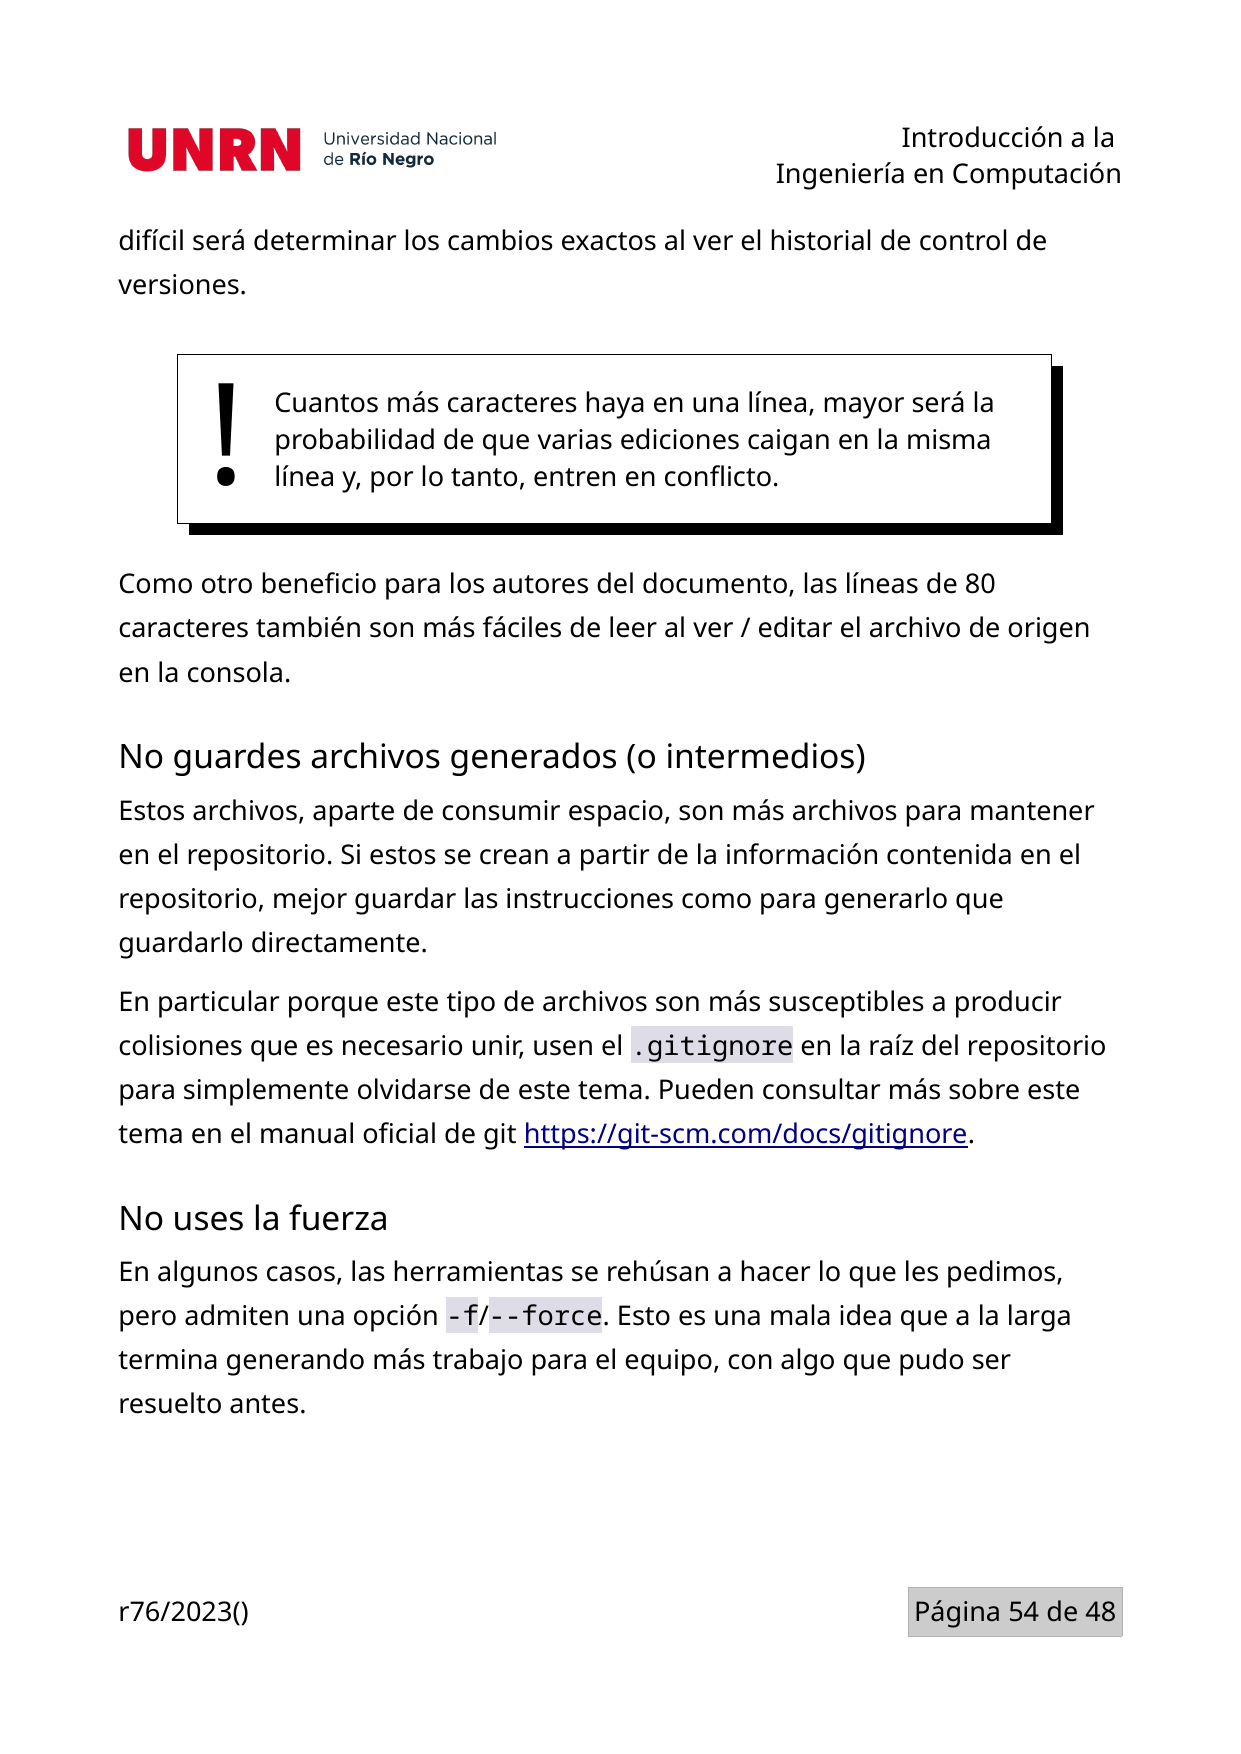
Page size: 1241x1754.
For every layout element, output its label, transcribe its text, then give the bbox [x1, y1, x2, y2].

text Como otro beneficio para los autores del documento, las líneas de 80 caracteres también son más fáciles de leer al ver / editar el archivo de origen en la consola. [118, 565, 1122, 690]
picture [118, 118, 505, 180]
text Estos archivos, aparte de consumir espacio, son más archivos para mantener en el repositorio. Si estos se crean a partir de la información contenida en el repositorio, mejor guardar las instrucciones como para generarlo que guardarlo directamente. [118, 791, 1122, 960]
text En algunos casos, las herramientas se rehúsan a hacer lo que les pedimos, pero admiten una opción -f/--force. Esto es una mala idea que a la larga termina generando más trabajo para el equipo, con algo que pudo ser resuelto antes. [118, 1252, 1122, 1422]
subtitle No guardes archivos generados (o intermedios) [118, 733, 1122, 778]
text difícil será determinar los cambios exactos al ver el historial de control de versiones. [118, 221, 1122, 302]
text En particular porque este tipo de archivos son más susceptibles a producir colisiones que es necesario unir, usen el .gitignore en la raíz del repositorio para simplemente olvidarse de este tema. Pueden consultar más sobre este tema en el manual oficial de git https://git-scm.com/docs/gitignore. [118, 982, 1122, 1152]
subtitle No uses la fuerza [118, 1194, 1122, 1240]
text !Cuantos más caracteres haya en una línea, mayor será la probabilidad de que varias ediciones caigan en la misma línea y, por lo tanto, entren en conflicto. [178, 355, 1051, 523]
